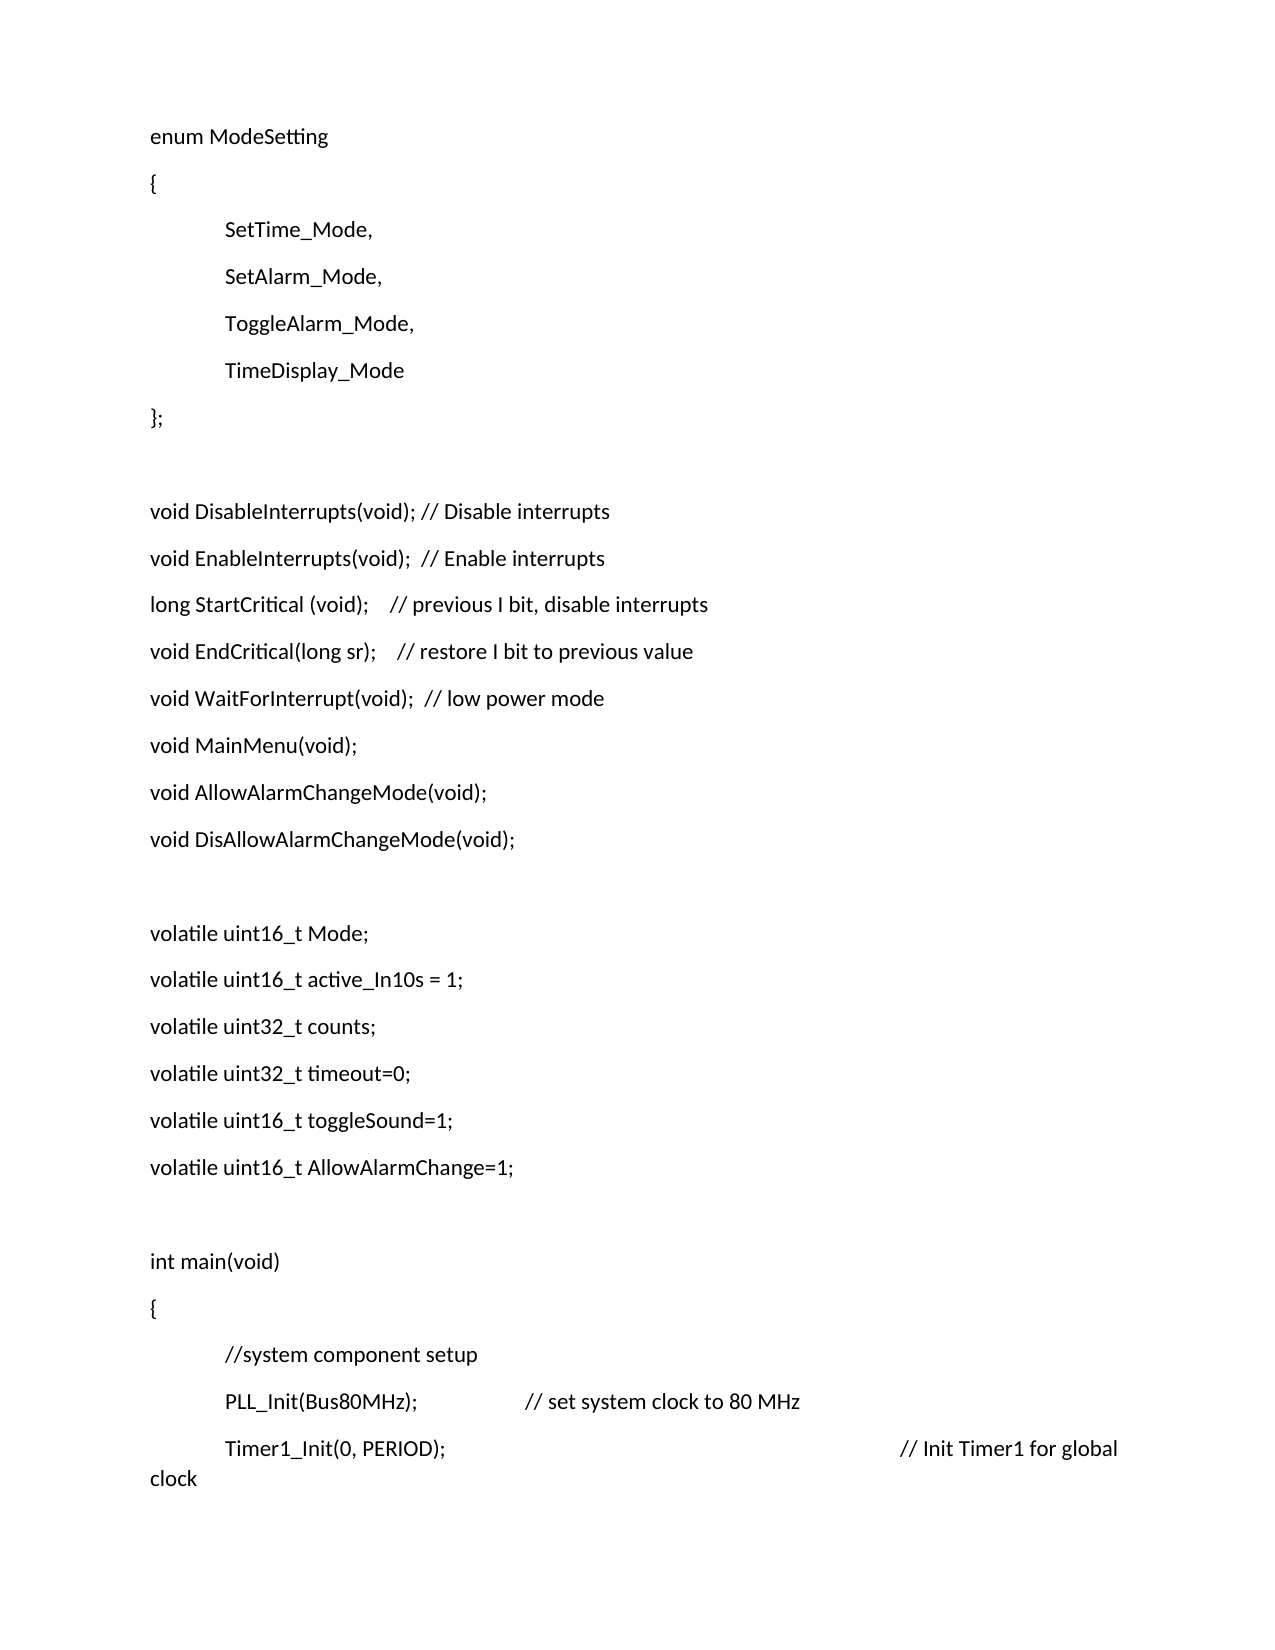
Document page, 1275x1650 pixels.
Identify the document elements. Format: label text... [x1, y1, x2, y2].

text void EnableInterrupts(void); // Enable interrupts [150, 544, 1125, 572]
text void MainMenu(void); [150, 731, 1125, 759]
text //system component setup [150, 1341, 1125, 1369]
text volatile uint32_t counts; [150, 1012, 1125, 1041]
text ToggleAlarm_Mode, [150, 309, 1125, 337]
text PLL_Init(Bus80MHz); // set system clock to 80 MHz [150, 1387, 1125, 1416]
text void WaitForInterrupt(void); // low power mode [150, 684, 1125, 712]
text void AllowAlarmChangeMode(void); [150, 778, 1125, 806]
text void EndCritical(long sr); // restore I bit to previous value [150, 637, 1125, 666]
text void DisAllowAlarmChangeMode(void); [150, 825, 1125, 853]
text int main(void) [150, 1247, 1125, 1275]
text { [150, 169, 1125, 197]
text volatile uint16_t toggleSound=1; [150, 1106, 1125, 1134]
text volatile uint16_t AllowAlarmChange=1; [150, 1153, 1125, 1181]
text enum ModeSetting [150, 122, 1125, 150]
text volatile uint16_t Mode; [150, 919, 1125, 947]
text Timer1_Init(0, PERIOD); // Init Timer1 for global clock [150, 1434, 1125, 1493]
text TimeDisplay_Mode [150, 356, 1125, 384]
text long StartCritical (void); // previous I bit, disable interrupts [150, 591, 1125, 619]
text void DisableInterrupts(void); // Disable interrupts [150, 497, 1125, 525]
text volatile uint16_t active_In10s = 1; [150, 966, 1125, 994]
text { [150, 1294, 1125, 1322]
text }; [150, 403, 1125, 431]
text volatile uint32_t timeout=0; [150, 1059, 1125, 1087]
text SetTime_Mode, [150, 216, 1125, 244]
text SetAlarm_Mode, [150, 262, 1125, 291]
